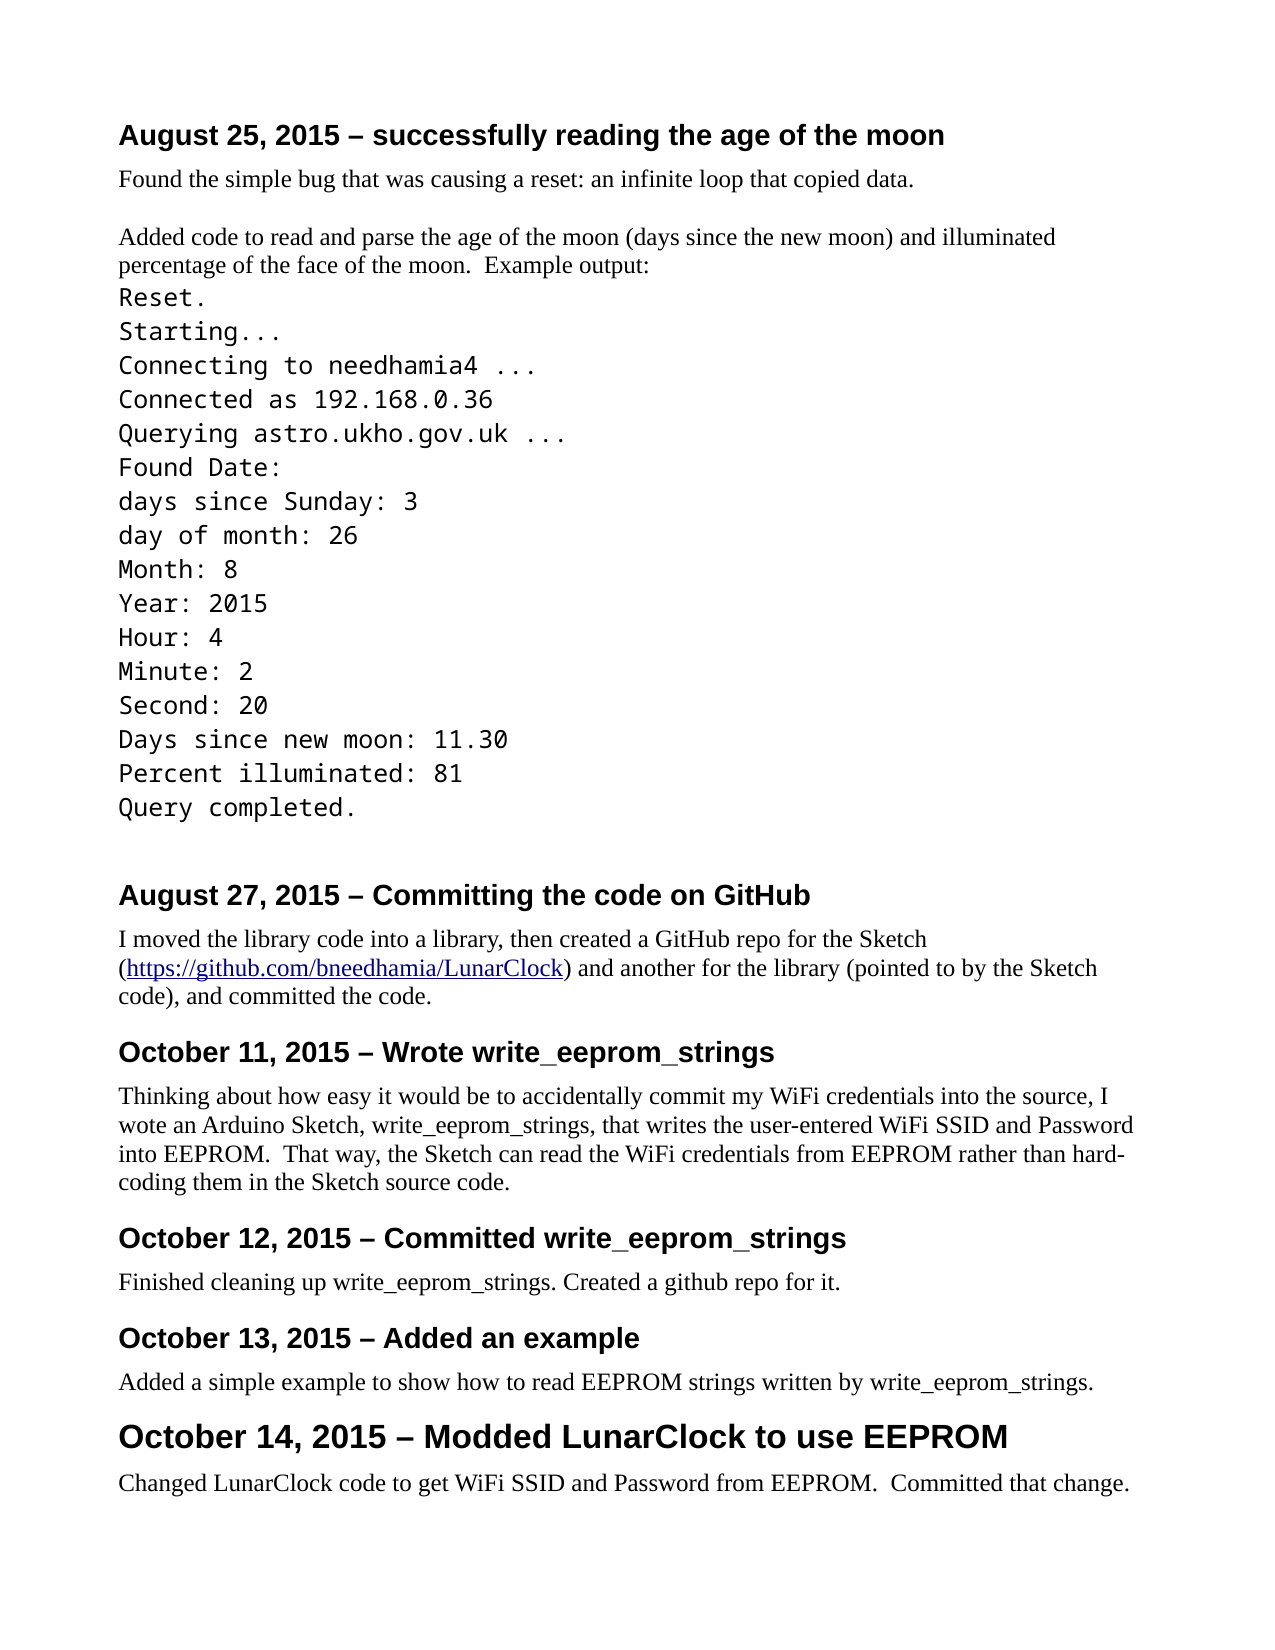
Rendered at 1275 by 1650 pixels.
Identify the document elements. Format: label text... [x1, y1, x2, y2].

text Query completed. [118, 790, 1157, 824]
text Querying astro.ukho.gov.uk ... [118, 415, 1157, 449]
subtitle October 14, 2015 – Modded LunarClock to use EEPROM [118, 1417, 1157, 1455]
text Starting... [118, 313, 1157, 347]
text Connecting to needhamia4 ... [118, 347, 1157, 381]
text Percent illuminated: 81 [118, 756, 1157, 790]
text Added a simple example to show how to read EEPROM strings written by write_eeprom_strings. [118, 1367, 1157, 1396]
subtitle August 25, 2015 – successfully reading the age of the moon [118, 118, 1157, 152]
subtitle August 27, 2015 – Committing the code on GitHub [118, 878, 1157, 911]
text Added code to read and parse the age of the moon (days since the new moon) and illuminated percentage of the face of the moon. Example output: [118, 222, 1157, 279]
text Thinking about how easy it would be to accidentally commit my WiFi credentials into the source, I wote an Arduino Sketch, write_eeprom_strings, that writes the user-entered WiFi SSID and Password into EEPROM. That way, the Sketch can read the WiFi credentials from EEPROM rather than hard-coding them in the Sketch source code. [118, 1081, 1157, 1196]
text Connected as 192.168.0.36 [118, 381, 1157, 415]
text Hour: 4 [118, 620, 1157, 654]
text days since Sunday: 3 [118, 483, 1157, 518]
text Minute: 2 [118, 654, 1157, 688]
text day of month: 26 [118, 518, 1157, 552]
text Reset. [118, 279, 1157, 313]
text I moved the library code into a library, then created a GitHub repo for the Sketch (https://github.com/bneedhamia/LunarClock) and another for the library (pointed to by the Sketch code), and committed the code. [118, 924, 1157, 1010]
subtitle October 12, 2015 – Committed write_eeprom_strings [118, 1221, 1157, 1255]
text Second: 20 [118, 688, 1157, 722]
subtitle October 13, 2015 – Added an example [118, 1321, 1157, 1354]
text Found the simple bug that was causing a reset: an infinite loop that copied data. [118, 164, 1157, 193]
text Days since new moon: 11.30 [118, 722, 1157, 756]
text Finished cleaning up write_eeprom_strings. Created a github repo for it. [118, 1267, 1157, 1296]
text Month: 8 [118, 552, 1157, 586]
text Changed LunarClock code to get WiFi SSID and Password from EEPROM. Committed that change. [118, 1468, 1157, 1497]
subtitle October 11, 2015 – Wrote write_eeprom_strings [118, 1035, 1157, 1069]
text Found Date: [118, 449, 1157, 483]
text Year: 2015 [118, 586, 1157, 620]
